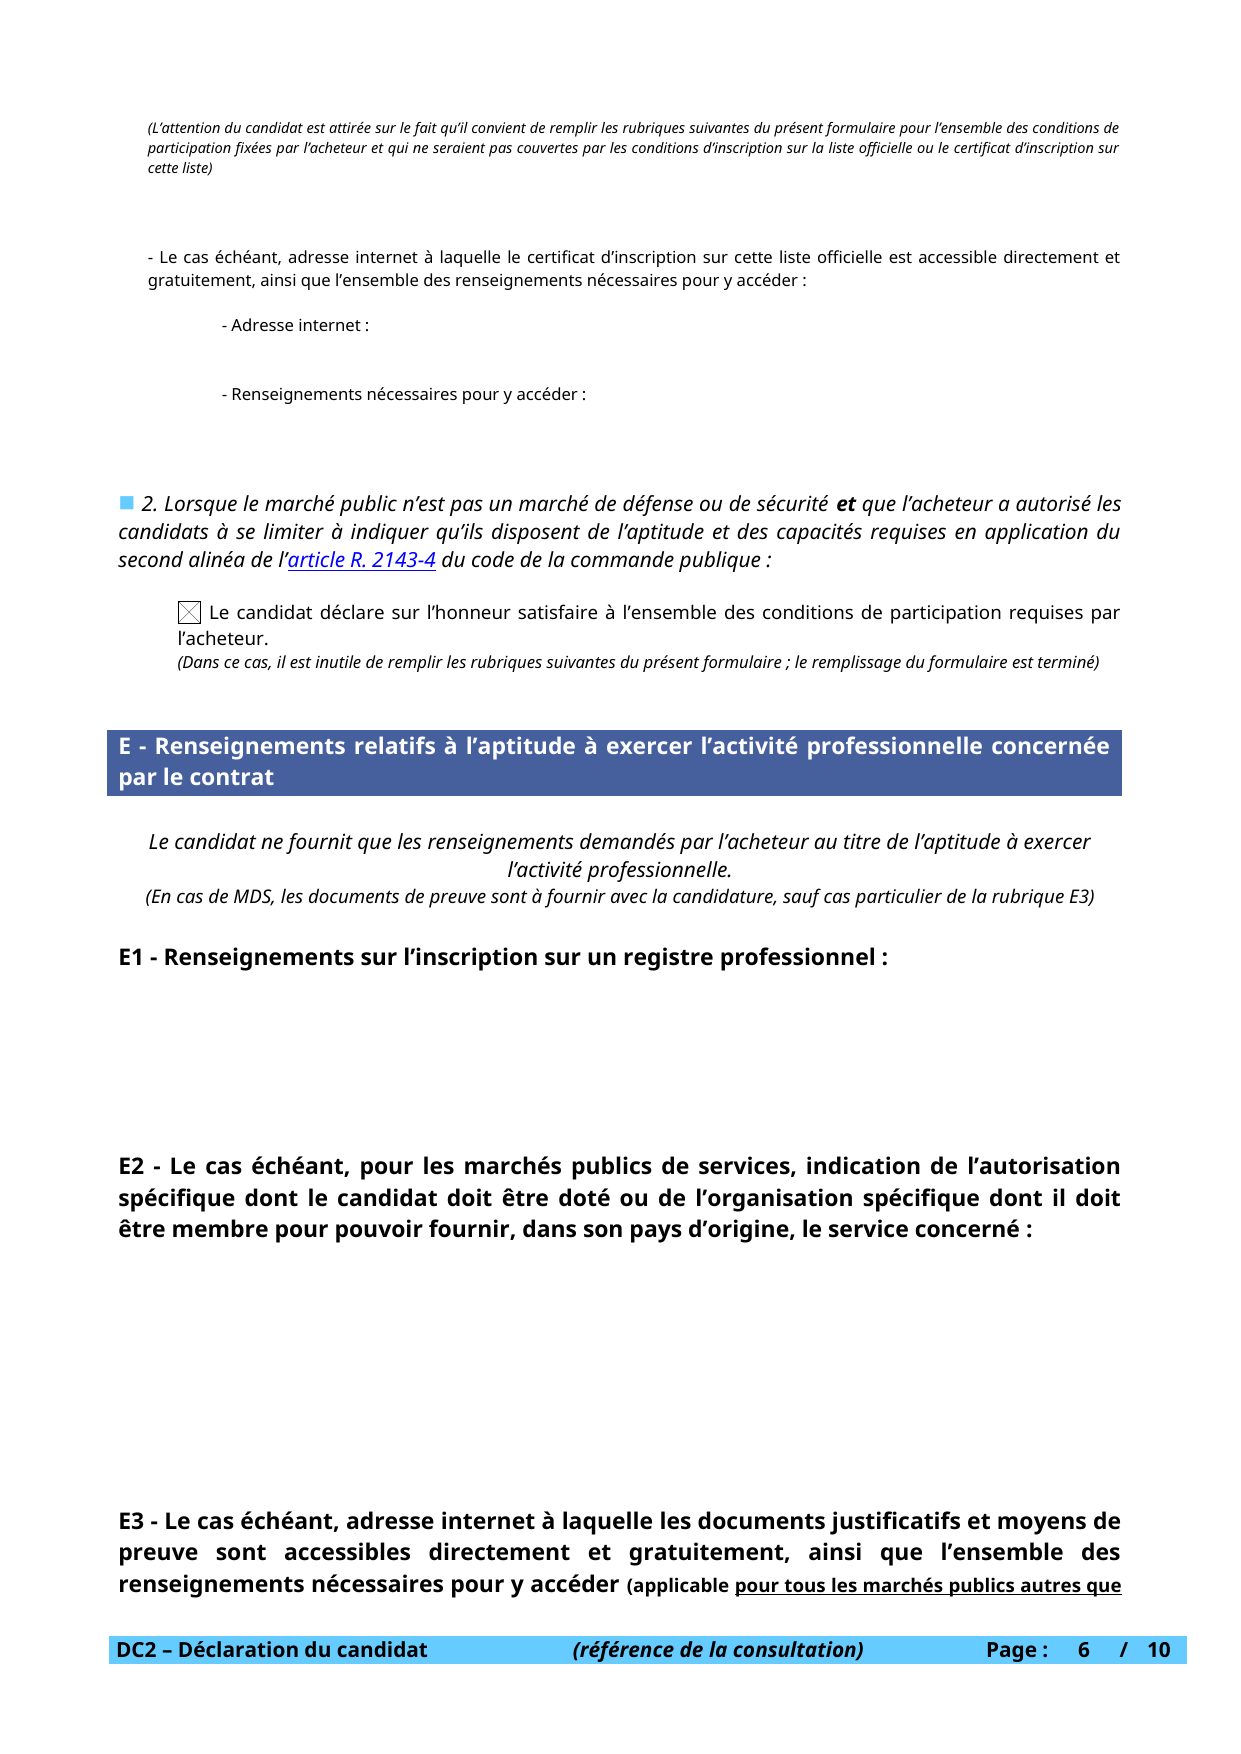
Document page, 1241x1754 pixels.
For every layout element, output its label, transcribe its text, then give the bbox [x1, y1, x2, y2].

text E1 - Renseignements sur l’inscription sur un registre professionnel : [118, 940, 1122, 972]
text (L’attention du candidat est attirée sur le fait qu’il convient de remplir les rubriques suivantes du présent formulaire pour l’ensemble des conditions de participation fixées par l’acheteur et qui ne seraient pas couvertes par les conditions d’inscription sur la liste officielle ou le certificat d’inscription sur cette liste) [148, 118, 1122, 178]
text E2 - Le cas échéant, pour les marchés publics de services, indication de l’autorisation spécifique dont le candidat doit être doté ou de l’organisation spécifique dont il doit être membre pour pouvoir fournir, dans son pays d’origine, le service concerné : [118, 1150, 1122, 1244]
table_header E - Renseignements relatifs à l’aptitude à exercer l’activité professionnelle concernée par le contrat [107, 730, 1122, 796]
text (Dans ce cas, il est inutile de remplir les rubriques suivantes du présent formulaire ; le remplissage du formulaire est terminé) [177, 651, 1122, 673]
text E3 - Le cas échéant, adresse internet à laquelle les documents justificatifs et moyens de preuve sont accessibles directement et gratuitement, ainsi que l’ensemble des renseignements nécessaires pour y accéder (applicable pour tous les marchés publics autres que [118, 1505, 1122, 1599]
text Le candidat ne fournit que les renseignements demandés par l’acheteur au titre de l’aptitude à exercer l’activité professionnelle. [118, 827, 1122, 884]
text - Le cas échéant, adresse internet à laquelle le certificat d’inscription sur cette liste officielle est accessible directement et gratuitement, ainsi que l’ensemble des renseignements nécessaires pour y accéder : [148, 246, 1122, 291]
text (En cas de MDS, les documents de preuve sont à fournir avec la candidature, sauf cas particulier de la rubrique E3) [118, 884, 1122, 909]
text  2. Lorsque le marché public n’est pas un marché de défense ou de sécurité et que l’acheteur a autorisé les candidats à se limiter à indiquer qu’ils disposent de l’aptitude et des capacités requises en application du second alinéa de l’article R. 2143-4 du code de la commande publique : [118, 489, 1122, 574]
text - Renseignements nécessaires pour y accéder : [222, 382, 1122, 405]
text Le candidat déclare sur l’honneur satisfaire à l’ensemble des conditions de participation requises par l’acheteur. [177, 599, 1122, 651]
text - Adresse internet : [222, 314, 1122, 337]
